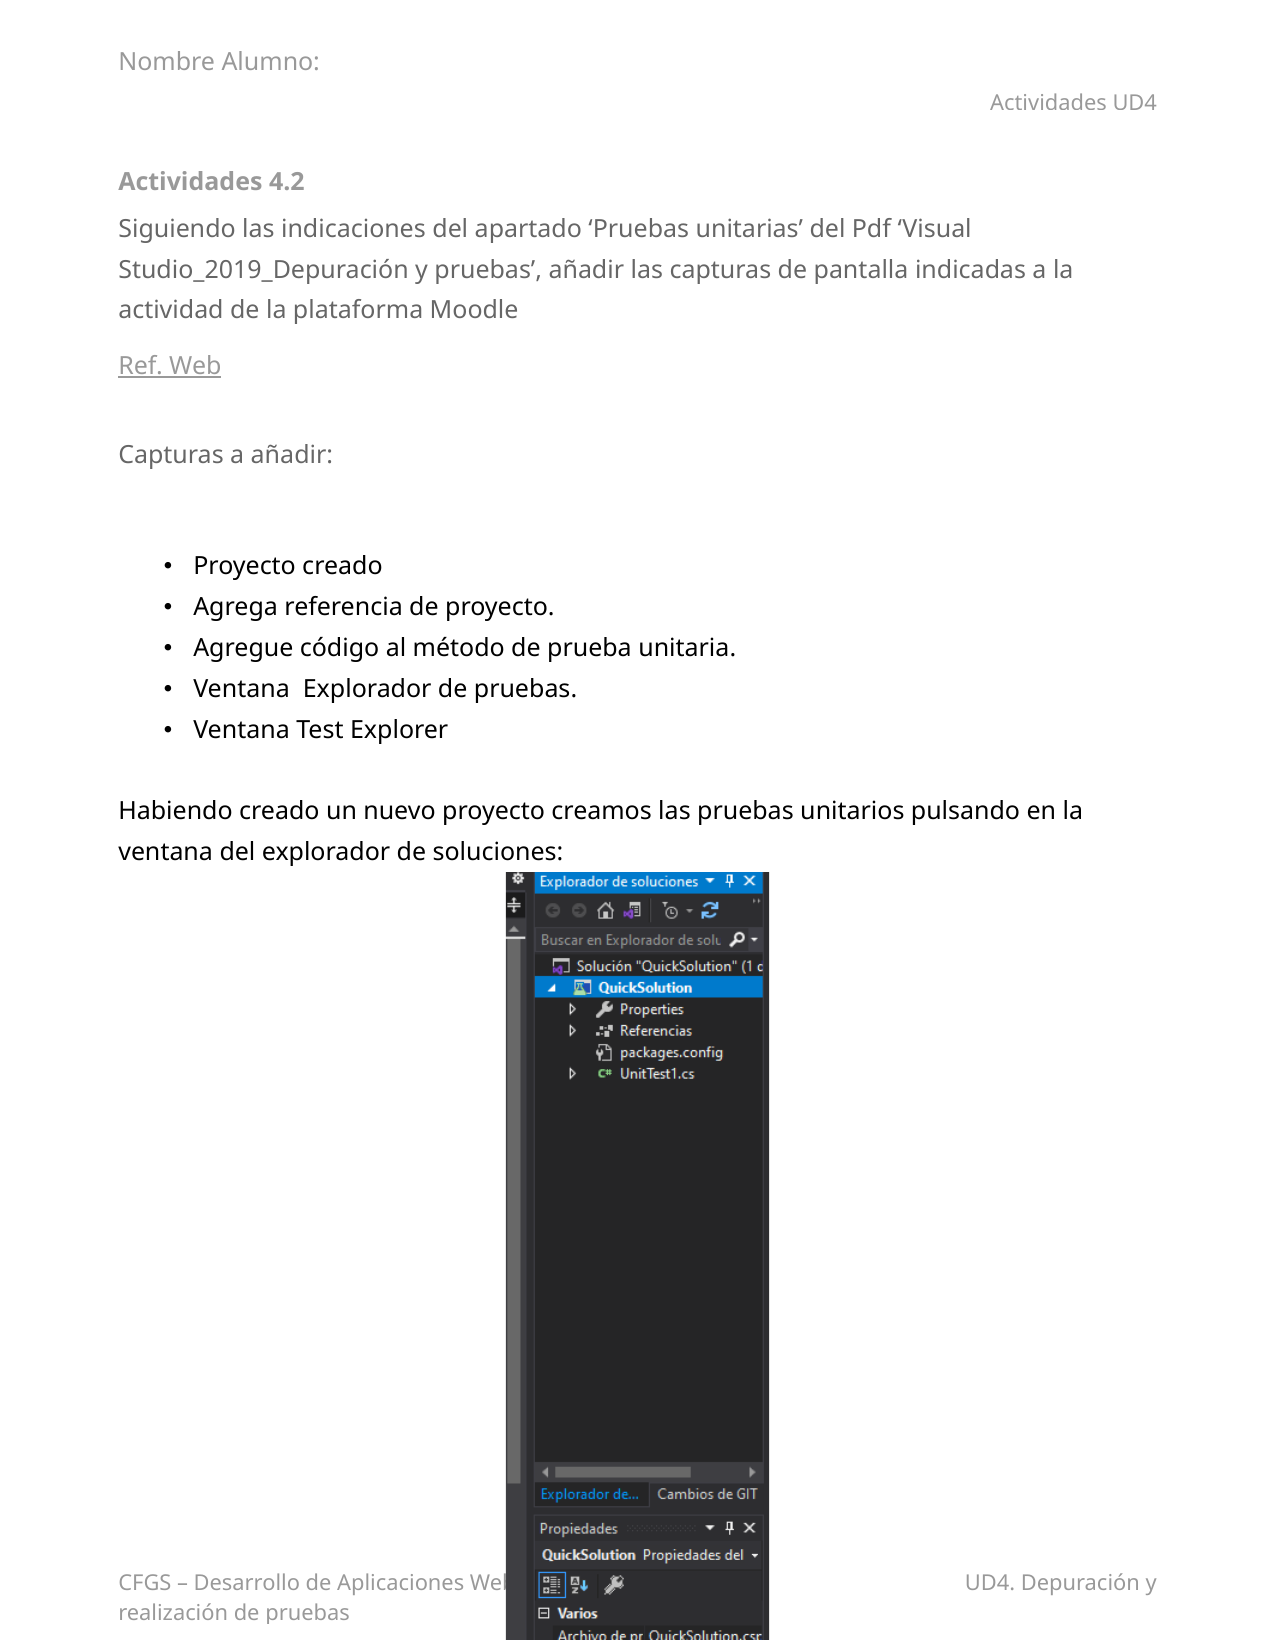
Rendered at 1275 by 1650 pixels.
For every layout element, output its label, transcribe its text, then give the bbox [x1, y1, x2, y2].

text Capturas a añadir: [118, 437, 1157, 471]
list Agregue código al método de prueba unitaria. [164, 629, 1157, 664]
picture [505, 872, 770, 1640]
list Ventana Explorador de pruebas. [164, 670, 1157, 704]
text Siguiendo las indicaciones del apartado ‘Pruebas unitarias’ del Pdf ‘Visual Studio_2019_Depuración y pruebas’, añadir las capturas de pantalla indicadas a la actividad de la plataforma Moodle [118, 211, 1157, 326]
list Ventana Test Explorer [164, 711, 1157, 745]
list Agrega referencia de proyecto. [164, 589, 1157, 623]
subtitle Actividades 4.2 [118, 164, 1157, 198]
text Ref. Web [118, 348, 1157, 382]
list Proyecto creado [164, 548, 1157, 582]
text Habiendo creado un nuevo proyecto creamos las pruebas unitarios pulsando en la ventana del explorador de soluciones: [118, 793, 1157, 868]
